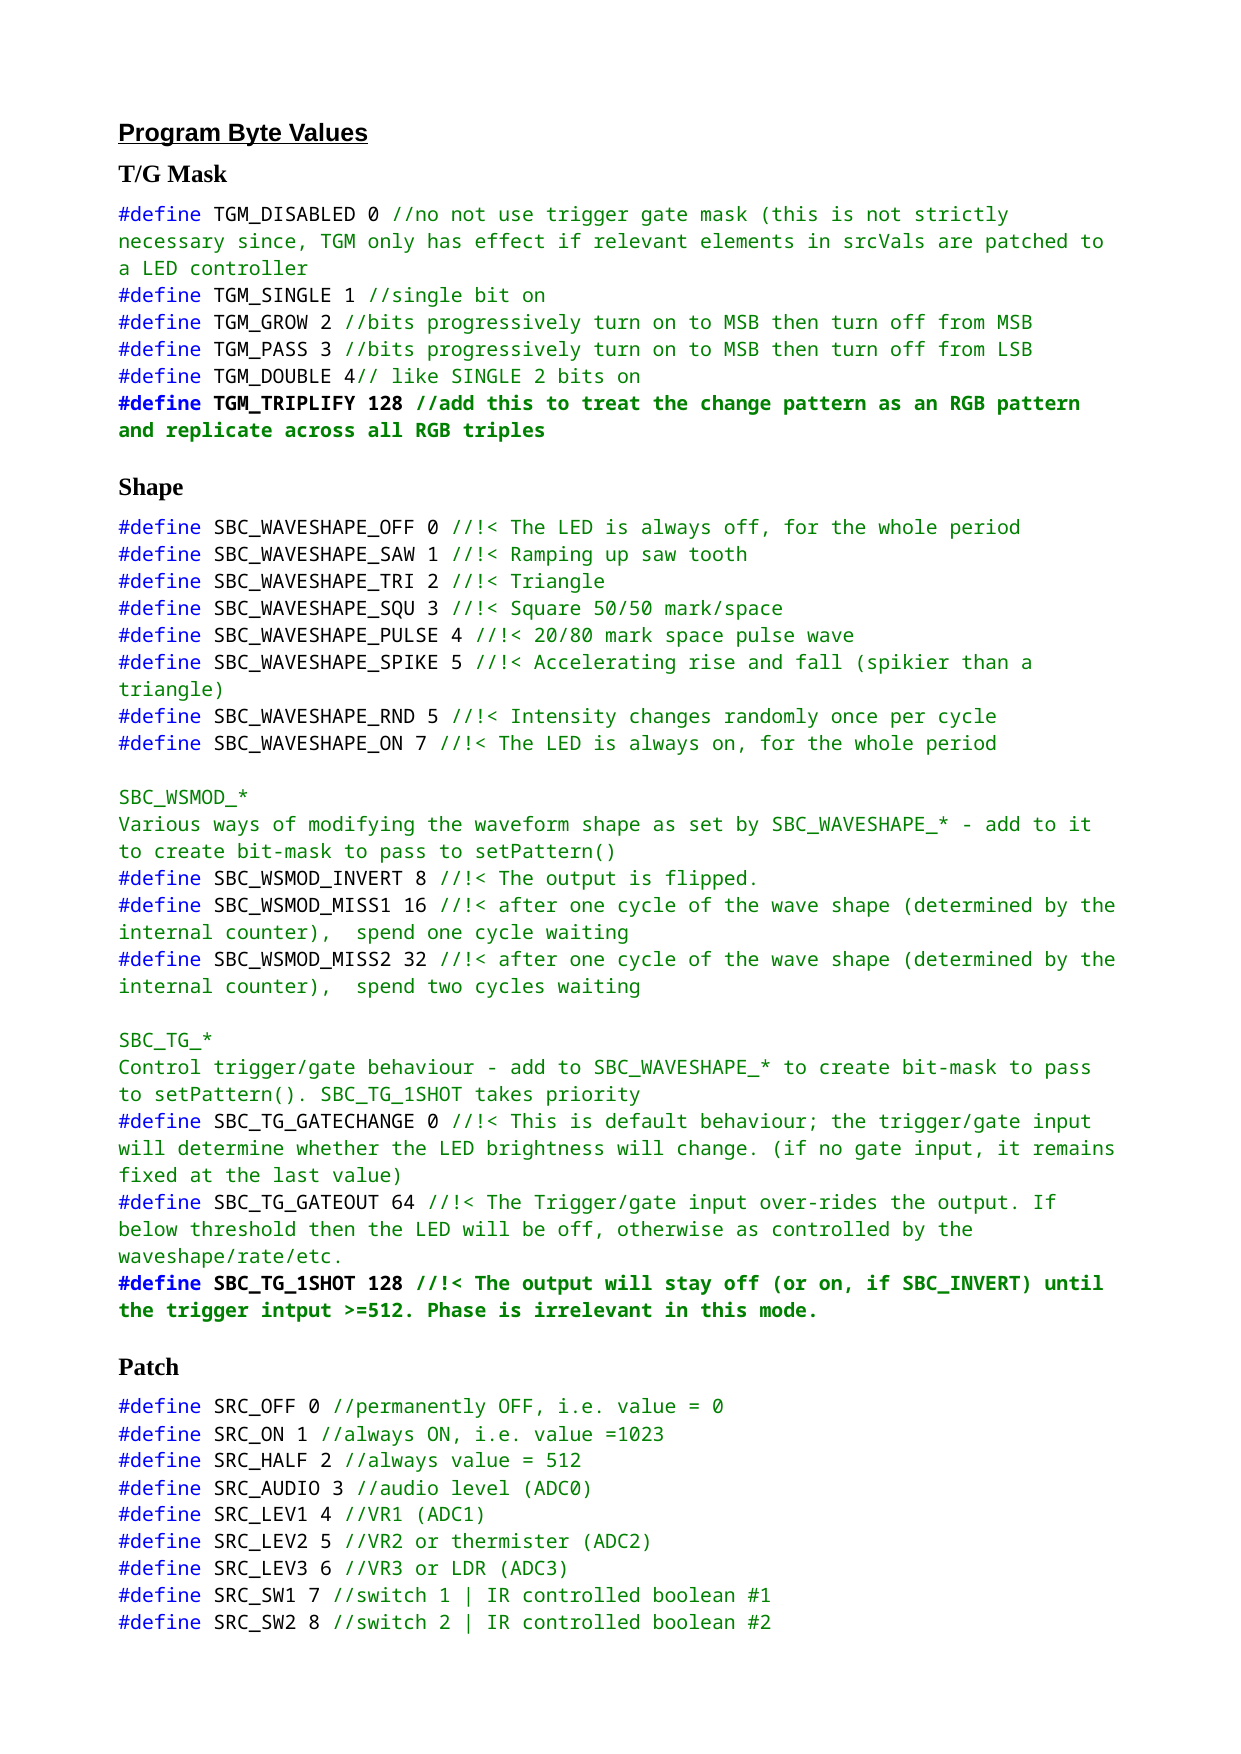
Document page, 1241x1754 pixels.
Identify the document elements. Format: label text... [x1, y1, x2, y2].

text #define SRC_SW2 8 //switch 2 | IR controlled boolean #2 [118, 1609, 1122, 1636]
text #define SBC_WAVESHAPE_SQU 3 //!< Square 50/50 mark/space [118, 594, 1122, 621]
text #define SBC_TG_GATEOUT 64 //!< The Trigger/gate input over-rides the output. If below threshold then the LED will be off, otherwise as controlled by the waveshape/rate/etc. [118, 1188, 1122, 1269]
text #define SRC_OFF 0 //permanently OFF, i.e. value = 0 [118, 1393, 1122, 1420]
text SBC_TG_* [118, 1026, 1122, 1053]
text #define TGM_GROW 2 //bits progressively turn on to MSB then turn off from MSB [118, 308, 1122, 336]
text #define TGM_DISABLED 0 //no not use trigger gate mask (this is not strictly necessary since, TGM only has effect if relevant elements in srcVals are patched to a LED controller [118, 201, 1122, 282]
text #define SRC_HALF 2 //always value = 512 [118, 1447, 1122, 1474]
text Various ways of modifying the waveform shape as set by SBC_WAVESHAPE_* - add to it to create bit-mask to pass to setPattern() [118, 810, 1122, 864]
text #define TGM_TRIPLIFY 128 //add this to treat the change pattern as an RGB pattern and replicate across all RGB triples [118, 389, 1122, 443]
text #define SBC_WAVESHAPE_TRI 2 //!< Triangle [118, 567, 1122, 594]
text #define SBC_WSMOD_INVERT 8 //!< The output is flipped. [118, 864, 1122, 891]
text #define SBC_WAVESHAPE_SPIKE 5 //!< Accelerating rise and fall (spikier than a triangle) [118, 648, 1122, 702]
text Patch [118, 1352, 1122, 1380]
text #define SBC_TG_GATECHANGE 0 //!< This is default behaviour; the trigger/gate input will determine whether the LED brightness will change. (if no gate input, it remains fixed at the last value) [118, 1107, 1122, 1188]
subtitle Program Byte Values [118, 118, 1122, 147]
text Shape [118, 472, 1122, 501]
text #define SBC_TG_1SHOT 128 //!< The output will stay off (or on, if SBC_INVERT) until the trigger intput >=512. Phase is irrelevant in this mode. [118, 1269, 1122, 1323]
text #define TGM_DOUBLE 4// like SINGLE 2 bits on [118, 362, 1122, 389]
text #define TGM_PASS 3 //bits progressively turn on to MSB then turn off from LSB [118, 336, 1122, 362]
text SBC_WSMOD_* [118, 783, 1122, 810]
text #define SRC_AUDIO 3 //audio level (ADC0) [118, 1474, 1122, 1501]
text Control trigger/gate behaviour - add to SBC_WAVESHAPE_* to create bit-mask to pass to setPattern(). SBC_TG_1SHOT takes priority [118, 1053, 1122, 1107]
text #define SBC_WSMOD_MISS1 16 //!< after one cycle of the wave shape (determined by the internal counter), spend one cycle waiting [118, 891, 1122, 945]
text #define SBC_WAVESHAPE_SAW 1 //!< Ramping up saw tooth [118, 540, 1122, 567]
text #define SRC_SW1 7 //switch 1 | IR controlled boolean #1 [118, 1582, 1122, 1609]
text #define SRC_LEV2 5 //VR2 or thermister (ADC2) [118, 1528, 1122, 1555]
text #define SBC_WSMOD_MISS2 32 //!< after one cycle of the wave shape (determined by the internal counter), spend two cycles waiting [118, 945, 1122, 999]
text #define SBC_WAVESHAPE_PULSE 4 //!< 20/80 mark space pulse wave [118, 621, 1122, 648]
text #define SBC_WAVESHAPE_OFF 0 //!< The LED is always off, for the whole period [118, 513, 1122, 540]
text #define SBC_WAVESHAPE_ON 7 //!< The LED is always on, for the whole period [118, 729, 1122, 756]
text #define TGM_SINGLE 1 //single bit on [118, 282, 1122, 308]
text #define SBC_WAVESHAPE_RND 5 //!< Intensity changes randomly once per cycle [118, 702, 1122, 729]
text #define SRC_ON 1 //always ON, i.e. value =1023 [118, 1420, 1122, 1447]
text #define SRC_LEV3 6 //VR3 or LDR (ADC3) [118, 1555, 1122, 1582]
text T/G Mask [118, 159, 1122, 188]
text #define SRC_LEV1 4 //VR1 (ADC1) [118, 1501, 1122, 1528]
